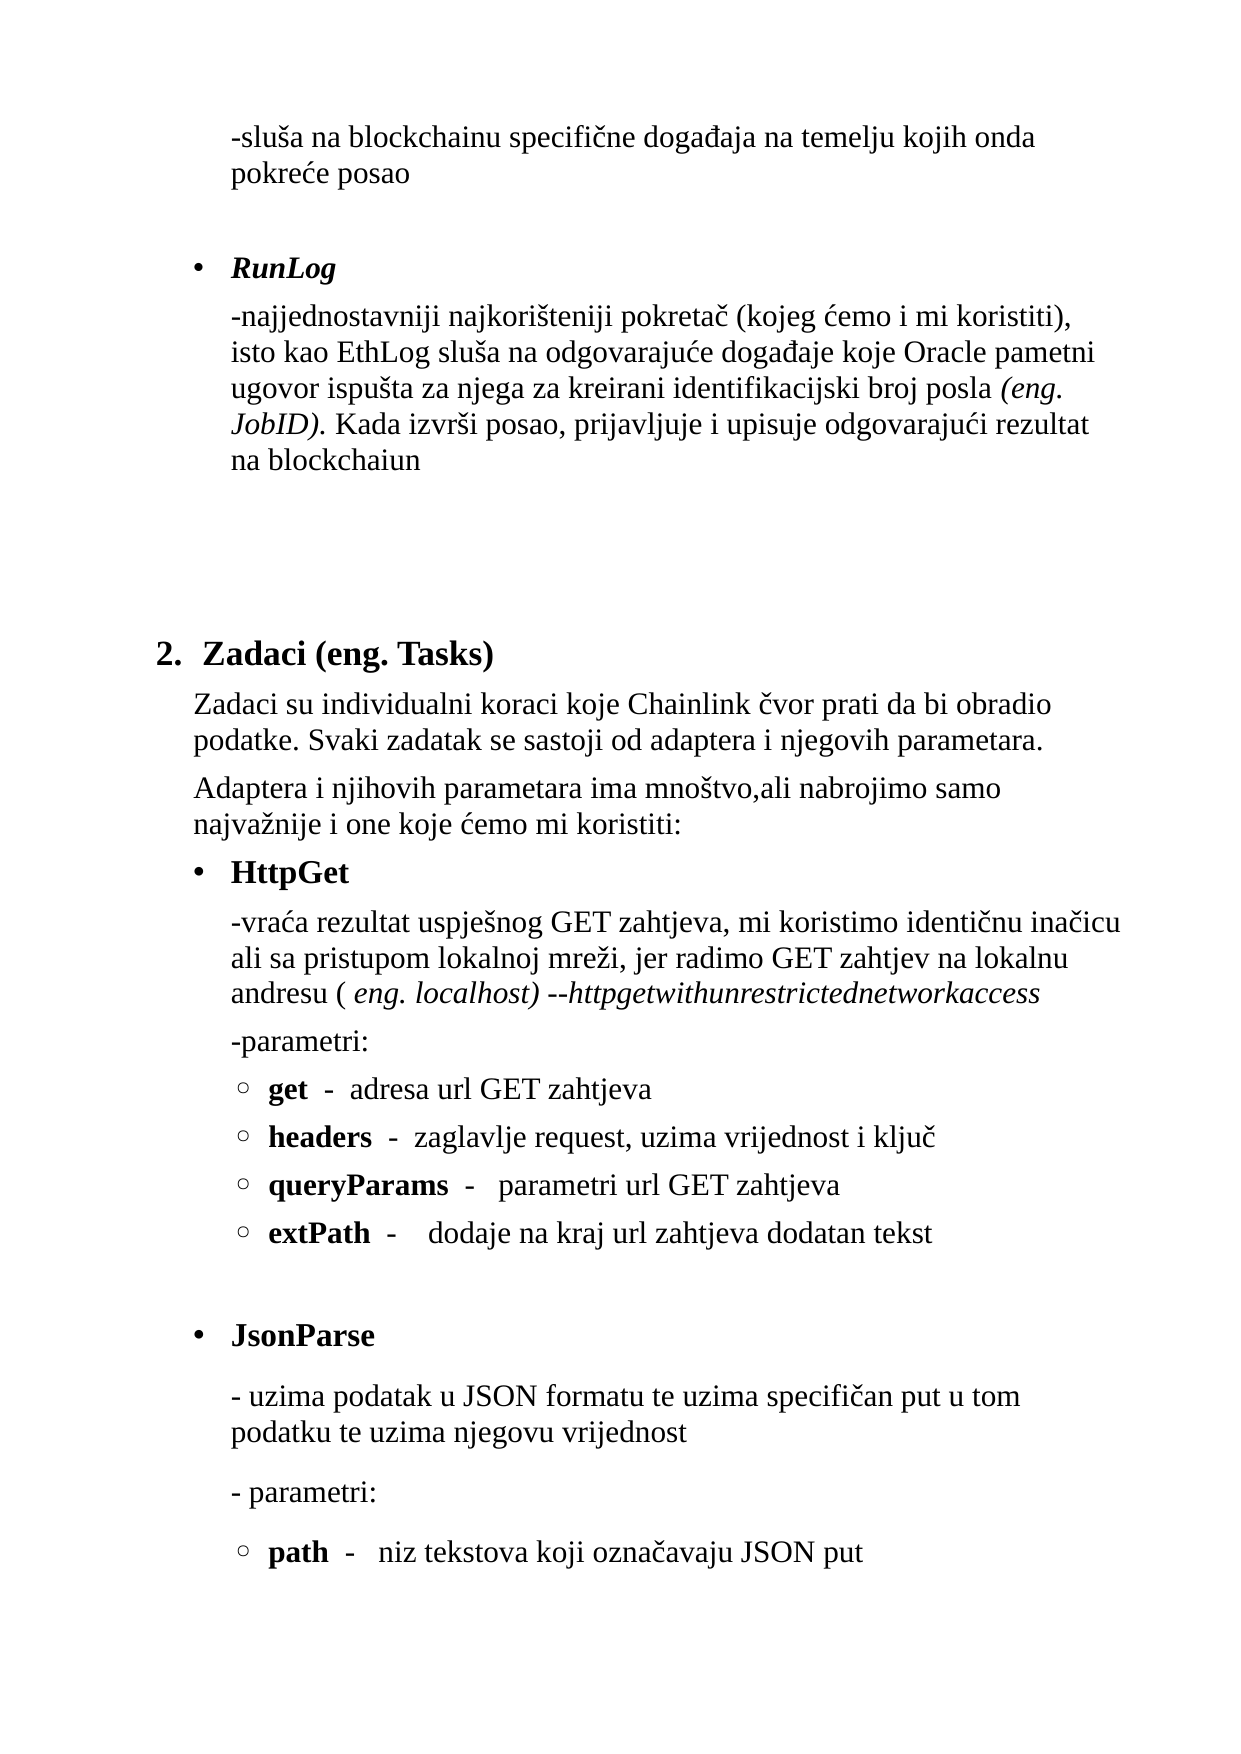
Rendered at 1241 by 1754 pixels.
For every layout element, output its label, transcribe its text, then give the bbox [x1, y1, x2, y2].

list - uzima podatak u JSON formatu te uzima specifičan put u tom podatku te uzima njegovu vrijednost [193, 1377, 1122, 1449]
list JsonParse [193, 1315, 1122, 1354]
list headers - zaglavlje request, uzima vrijednost i ključ [231, 1118, 1122, 1154]
list -vraća rezultat uspješnog GET zahtjeva, mi koristimo identičnu inačicu ali sa pristupom lokalnoj mreži, jer radimo GET zahtjev na lokalnu andresu ( eng. localhost) --httpgetwithunrestrictednetworkaccess [193, 903, 1122, 1011]
list -parametri: [193, 1023, 1122, 1058]
list Adaptera i njihovih parametara ima mnoštvo,ali nabrojimo samo najvažnije i one koje ćemo mi koristiti: [156, 769, 1122, 841]
list - parametri: [193, 1473, 1122, 1509]
list extPath - dodaje na kraj url zahtjeva dodatan tekst [231, 1214, 1122, 1250]
list HttpGet [193, 853, 1122, 891]
list Zadaci su individualni koraci koje Chainlink čvor prati da bi obradio podatke. Svaki zadatak se sastoji od adaptera i njegovih parametara. [156, 685, 1122, 757]
list queryParams - parametri url GET zahtjeva [231, 1166, 1122, 1202]
list -najjednostavniji najkorišteniji pokretač (kojeg ćemo i mi koristiti), isto kao EthLog sluša na odgovarajuće događaje koje Oracle pametni ugovor ispušta za njega za kreirani identifikacijski broj posla (eng. JobID). Kada izvrši posao, prijavljuje i upisuje odgovarajući rezultat na blockchaiun [193, 297, 1122, 477]
list path - niz tekstova koji označavaju JSON put [231, 1533, 1122, 1569]
list RunLog [193, 250, 1122, 286]
list Zadaci (eng. Tasks) [156, 632, 1122, 673]
list get - adresa url GET zahtjeva [231, 1070, 1122, 1106]
list -sluša na blockchainu specifične događaja na temelju kojih onda pokreće posao [193, 118, 1122, 190]
